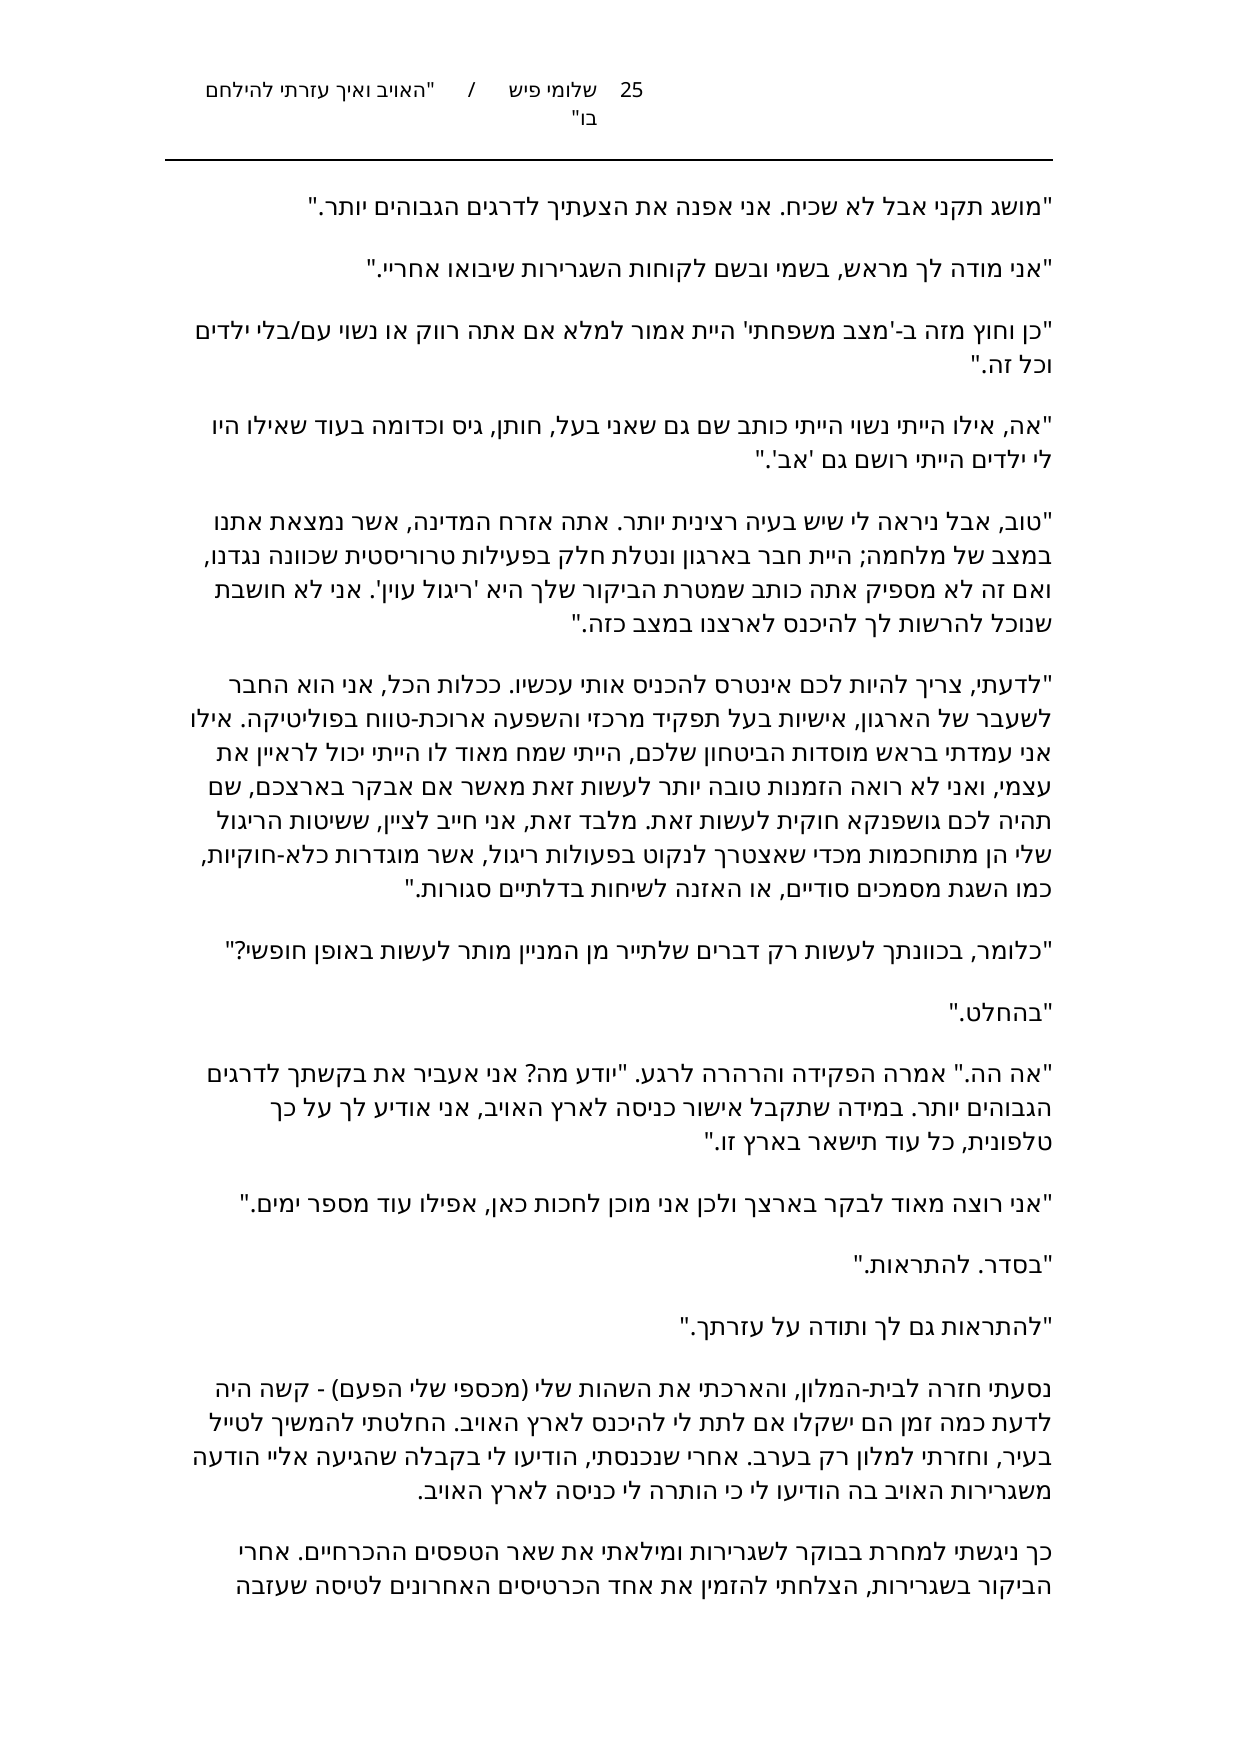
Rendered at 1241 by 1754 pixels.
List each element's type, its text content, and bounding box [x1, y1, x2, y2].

text "מושג תקני אבל לא שכיח. אני אפנה את הצעתיך לדרגים הגבוהים יותר." [187, 189, 1053, 223]
text כך ניגשתי למחרת בבוקר לשגרירות ומילאתי את שאר הטפסים ההכרחיים. אחרי הביקור בשגרירות, הצלחתי להזמין את אחד הכרטיסים האחרונים לטיסה שעזבה [187, 1534, 1053, 1602]
text "אה הה." אמרה הפקידה והרהרה לרגע. "יודע מה? אני אעביר את בקשתך לדרגים הגבוהים יותר. במידה שתקבל אישור כניסה לארץ האויב, אני אודיע לך על כך טלפונית, כל עוד תישאר בארץ זו." [187, 1056, 1053, 1158]
text "טוב, אבל ניראה לי שיש בעיה רצינית יותר. אתה אזרח המדינה, אשר נמצאת אתנו במצב של מלחמה; היית חבר בארגון ונטלת חלק בפעילות טרוריסטית שכוונה נגדנו, ואם זה לא מספיק אתה כותב שמטרת הביקור שלך היא 'ריגול עוין'. אני לא חושבת שנוכל להרשות לך להיכנס לארצנו במצב כזה." [187, 503, 1053, 639]
text "בהחלט." [187, 994, 1053, 1028]
text "בסדר. להתראות." [187, 1247, 1053, 1281]
text "כלומר, בכוונתך לעשות רק דברים שלתייר מן המניין מותר לעשות באופן חופשי?" [187, 932, 1053, 966]
text "לדעתי, צריך להיות לכם אינטרס להכניס אותי עכשיו. ככלות הכל, אני הוא החבר לשעבר של הארגון, אישיות בעל תפקיד מרכזי והשפעה ארוכת-טווח בפוליטיקה. אילו אני עמדתי בראש מוסדות הביטחון שלכם, הייתי שמח מאוד לו הייתי יכול לראיין את עצמי, ואני לא רואה הזמנות טובה יותר לעשות זאת מאשר אם אבקר בארצכם, שם תהיה לכם גושפנקא חוקית לעשות זאת. מלבד זאת, אני חייב לציין, ששיטות הריגול שלי הן מתוחכמות מכדי שאצטרך לנקוט בפעולות ריגול, אשר מוגדרות כלא-חוקיות, כמו השגת מסמכים סודיים, או האזנה לשיחות בדלתיים סגורות." [187, 667, 1053, 905]
text "להתראות גם לך ותודה על עזרתך." [187, 1309, 1053, 1343]
text "אה, אילו הייתי נשוי הייתי כותב שם גם שאני בעל, חותן, גיס וכדומה בעוד שאילו היו לי ילדים הייתי רושם גם 'אב'." [187, 408, 1053, 476]
text "כן וחוץ מזה ב-'מצב משפחתי' היית אמור למלא אם אתה רווק או נשוי עם/בלי ילדים וכל זה." [187, 312, 1053, 380]
text נסעתי חזרה לבית-המלון, והארכתי את השהות שלי (מכספי שלי הפעם) - קשה היה לדעת כמה זמן הם ישקלו אם לתת לי להיכנס לארץ האויב. החלטתי להמשיך לטייל בעיר, וחזרתי למלון רק בערב. אחרי שנכנסתי, הודיעו לי בקבלה שהגיעה אליי הודעה משגרירות האויב בה הודיעו לי כי הותרה לי כניסה לארץ האויב. [187, 1370, 1053, 1506]
text "אני מודה לך מראש, בשמי ובשם לקוחות השגרירות שיבואו אחריי." [187, 251, 1053, 284]
text "אני רוצה מאוד לבקר בארצך ולכן אני מוכן לחכות כאן, אפילו עוד מספר ימים." [187, 1185, 1053, 1219]
